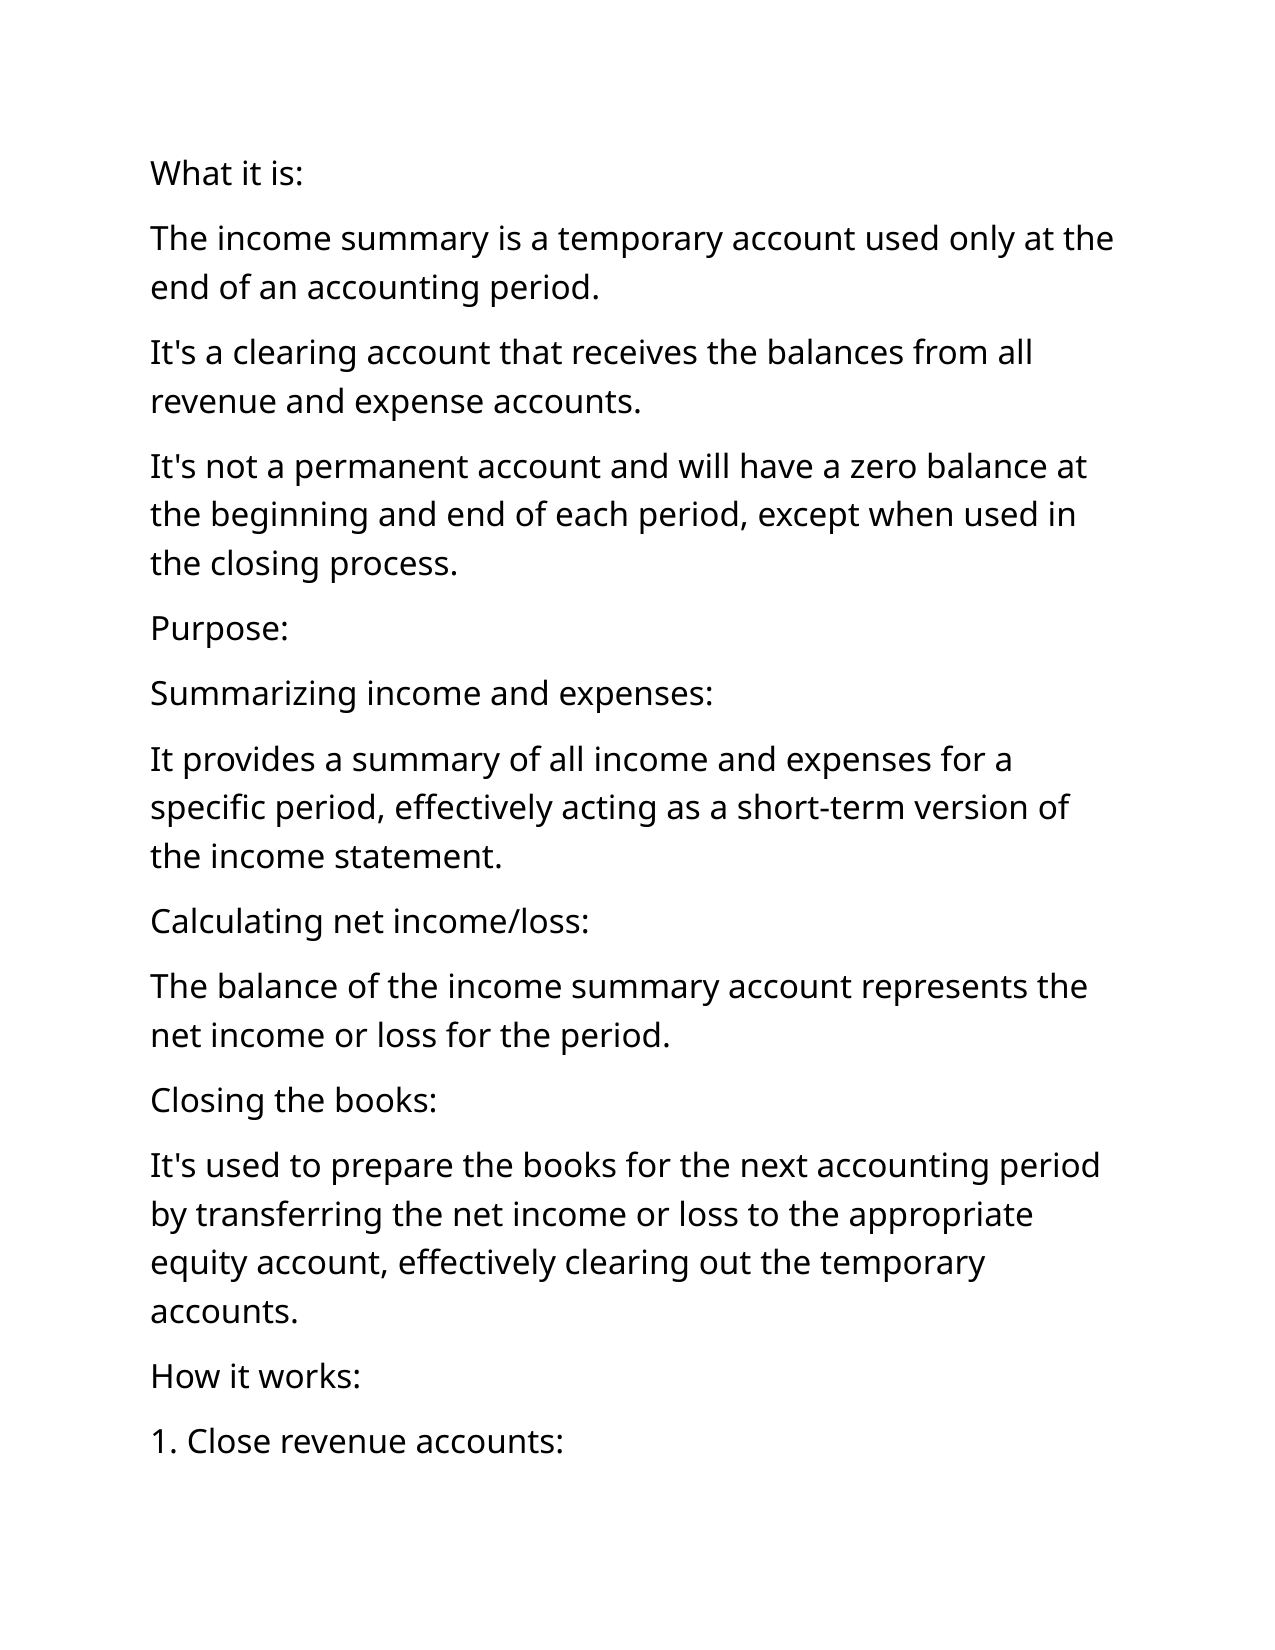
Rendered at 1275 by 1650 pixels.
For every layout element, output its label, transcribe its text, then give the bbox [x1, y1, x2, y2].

text How it works: [150, 1353, 1125, 1398]
text It provides a summary of all income and expenses for a specific period, effectively acting as a short-term version of the income statement. [150, 735, 1125, 878]
text The balance of the income summary account represents the net income or loss for the period. [150, 963, 1125, 1057]
text Summarizing income and expenses: [150, 670, 1125, 716]
text What it is: [150, 150, 1125, 195]
text The income summary is a temporary account used only at the end of an accounting period. [150, 215, 1125, 309]
text Purpose: [150, 605, 1125, 650]
text Calculating net income/loss: [150, 898, 1125, 943]
text It's used to prepare the books for the next accounting period by transferring the net income or loss to the appropriate equity account, effectively clearing out the temporary accounts. [150, 1142, 1125, 1333]
text It's not a permanent account and will have a zero balance at the beginning and end of each period, except when used in the closing process. [150, 443, 1125, 585]
text It's a clearing account that receives the balances from all revenue and expense accounts. [150, 329, 1125, 423]
text Closing the books: [150, 1077, 1125, 1122]
text 1. Close revenue accounts: [150, 1418, 1125, 1463]
